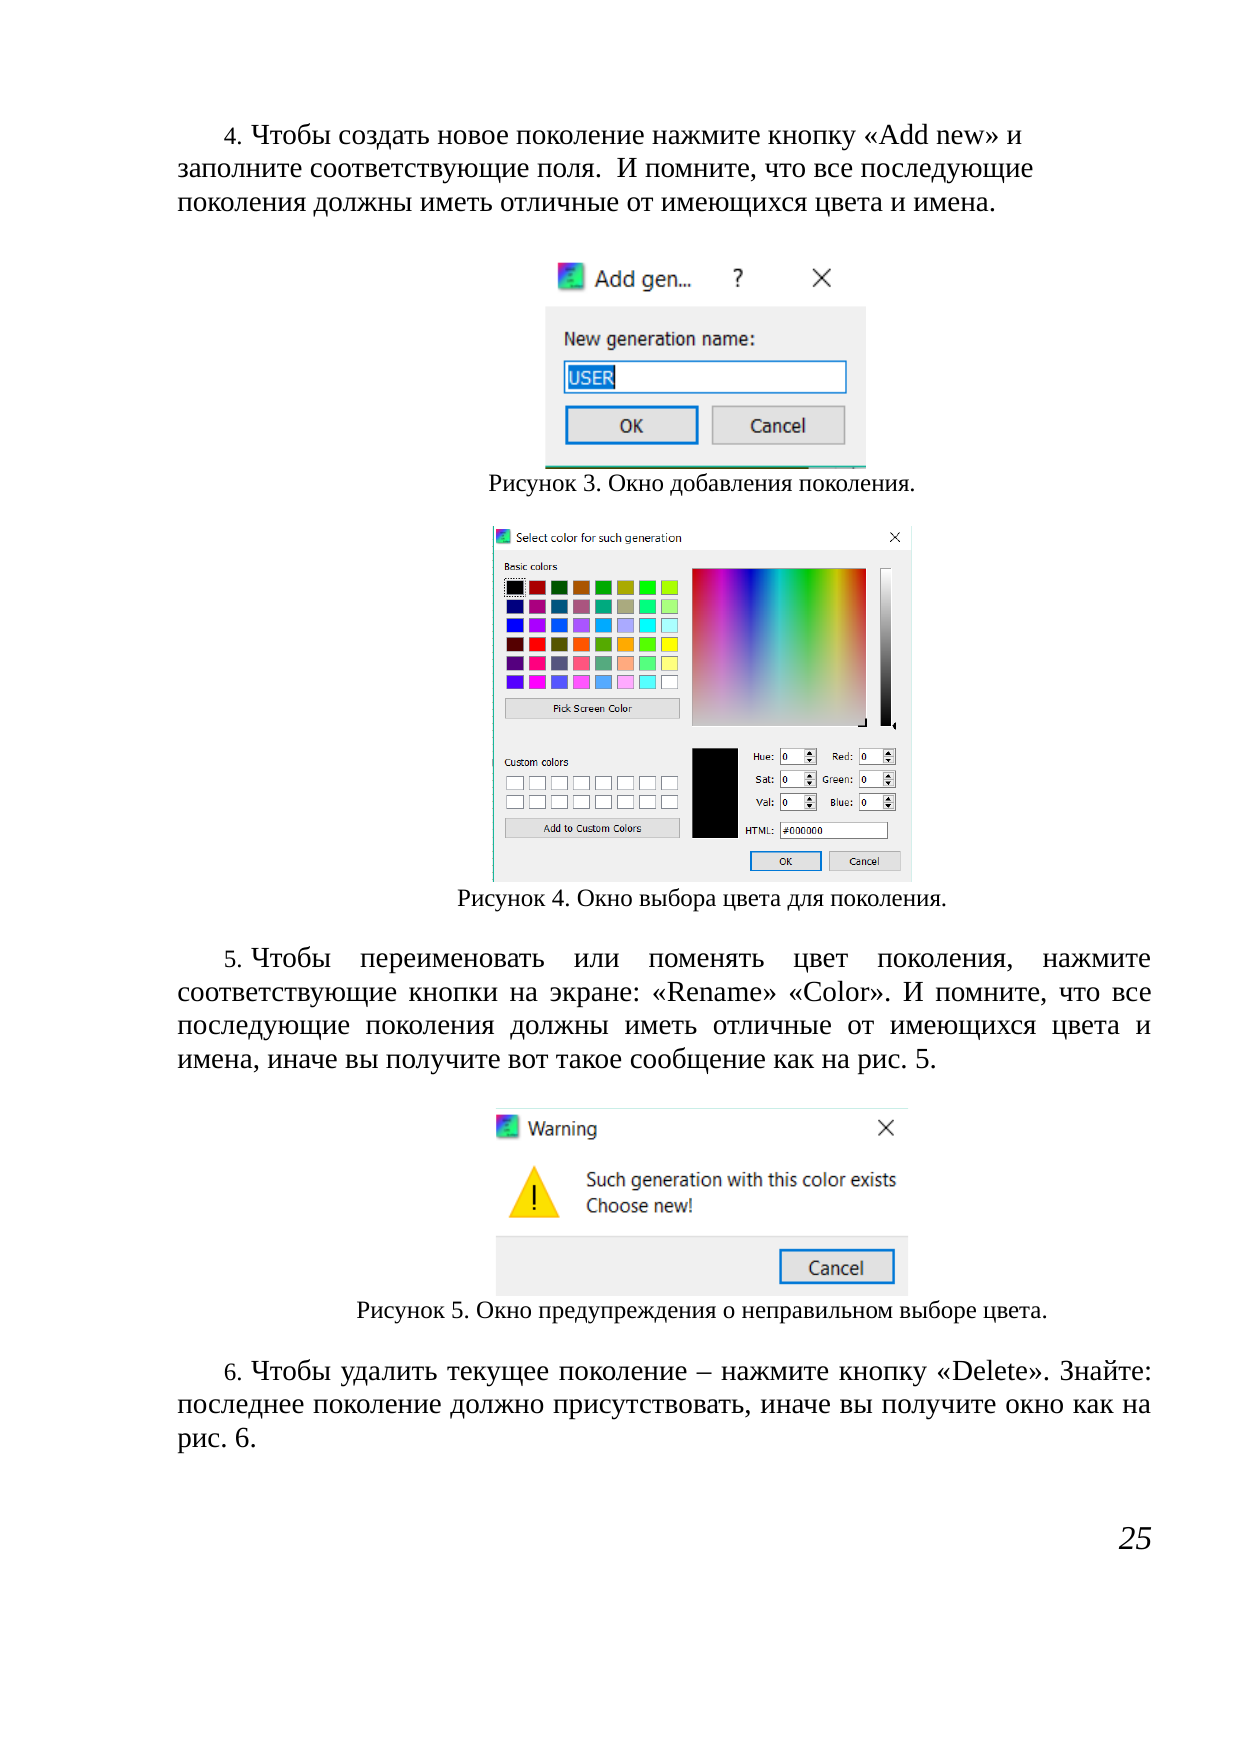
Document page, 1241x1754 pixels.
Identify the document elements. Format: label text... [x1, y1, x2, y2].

picture [545, 251, 866, 469]
list Чтобы удалить текущее поколение – нажмите кнопку «Delete». Знайте: последнее поколение должно присутствовать, иначе вы получите окно как на рис. 6. [177, 1353, 1152, 1454]
list Рисунок 5. Окно предупреждения о неправильном выборе цвета. [252, 1296, 1152, 1324]
list Рисунок 4. Окно выбора цвета для поколения. [214, 883, 1152, 912]
picture [495, 1108, 909, 1296]
list Чтобы переименовать или поменять цвет поколения, нажмите соответствующие кнопки на экране: «Rename» «Color». И помните, что все последующие поколения должны иметь отличные от имеющихся цвета и имена, иначе вы получите вот такое сообщение как на рис. 5. [177, 940, 1152, 1074]
list Рисунок 3. Окно добавления поколения. [214, 468, 1152, 497]
list Чтобы создать новое поколение нажмите кнопку «Add new» и заполните соответствующие поля. И помните, что все последующие поколения должны иметь отличные от имеющихся цвета и имена. [177, 117, 1152, 218]
picture [492, 526, 912, 882]
